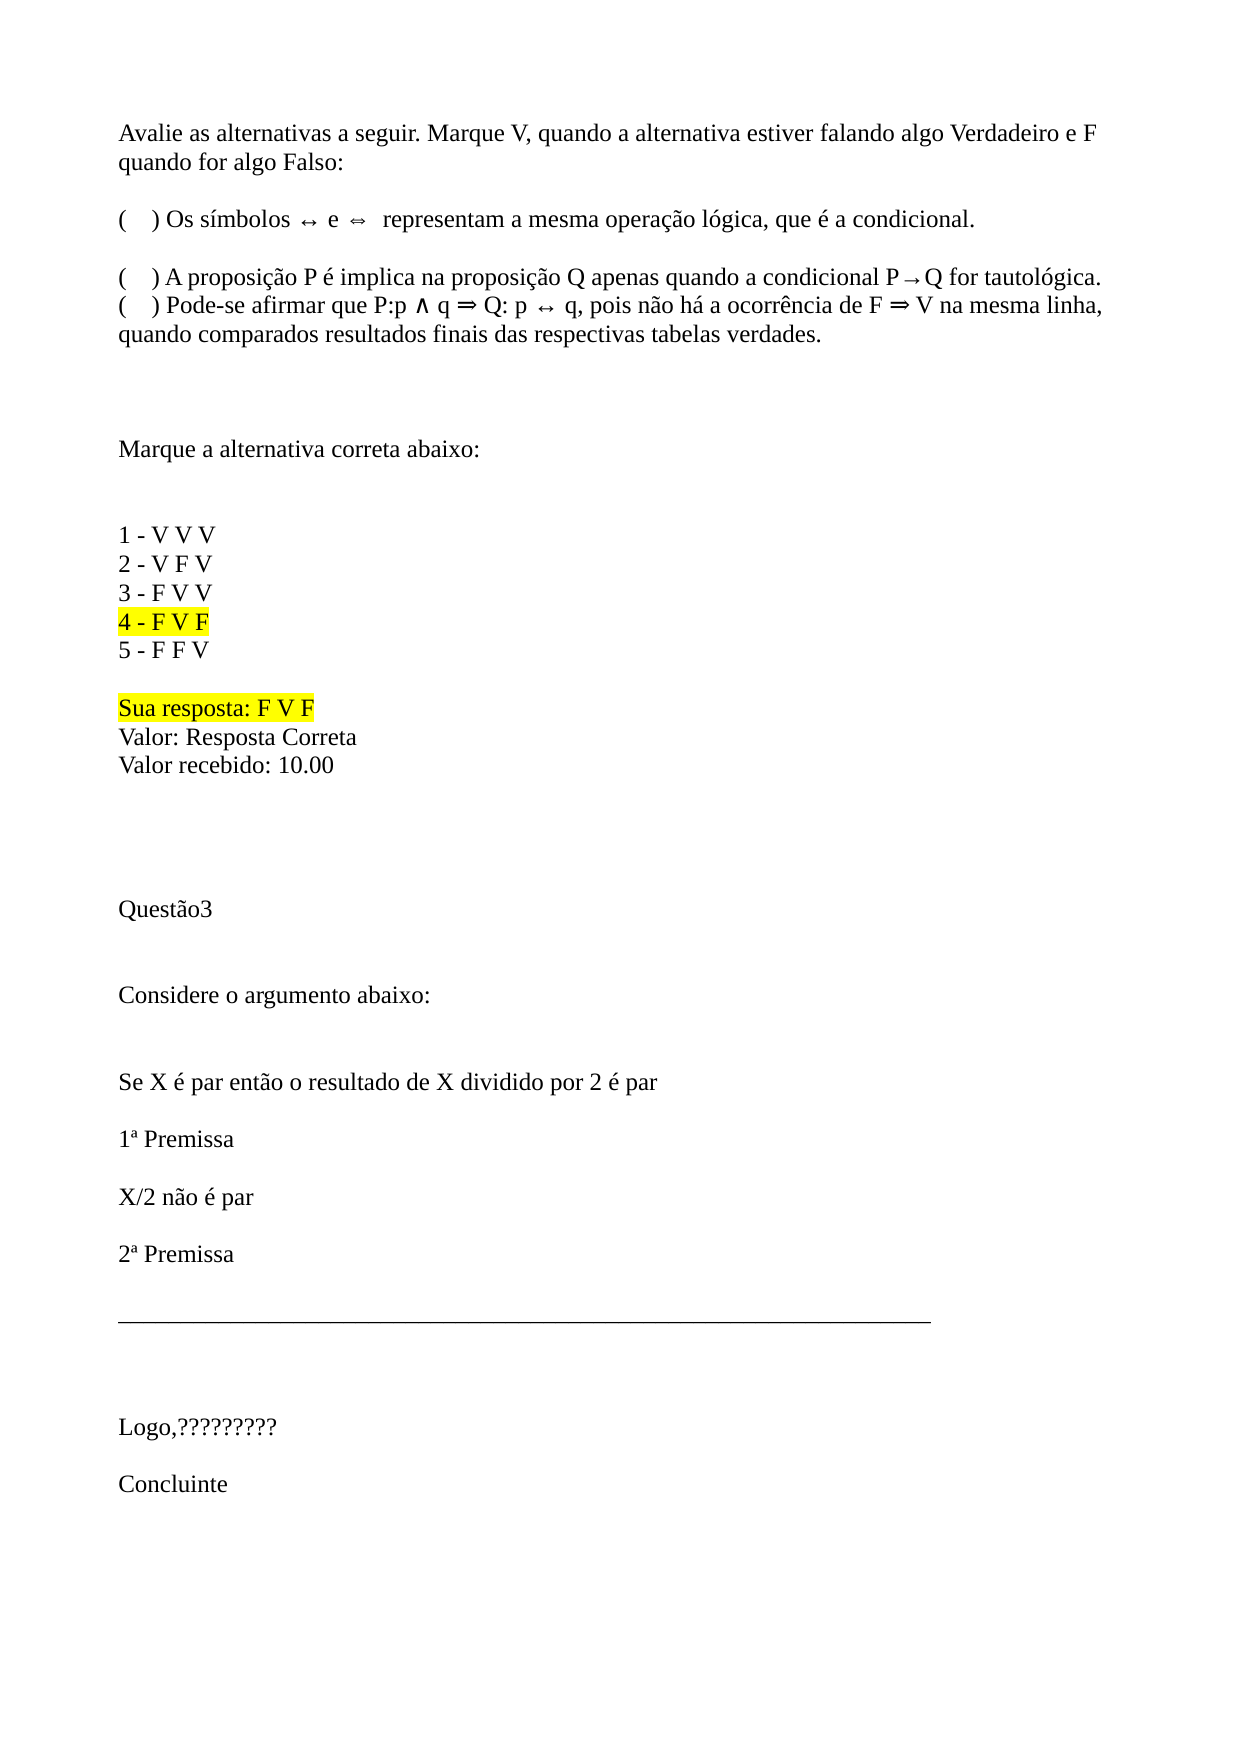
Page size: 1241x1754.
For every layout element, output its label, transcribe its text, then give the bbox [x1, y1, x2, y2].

text Questão3 [118, 894, 1122, 923]
text Considere o argumento abaixo: [118, 981, 1122, 1009]
text ( ) Pode-se afirmar que P:p ∧ q ⇒ Q: p ↔ q, pois não há a ocorrência de F ⇒ V na mesma linha, quando comparados resultados finais das respectivas tabelas verdades. [118, 291, 1122, 348]
text Valor: Resposta Correta [118, 722, 1122, 751]
text Se X é par então o resultado de X dividido por 2 é par [118, 1067, 1122, 1096]
text Avalie as alternativas a seguir. Marque V, quando a alternativa estiver falando algo Verdadeiro e F quando for algo Falso: [118, 118, 1122, 176]
text Concluinte [118, 1469, 1122, 1498]
text 4 - F V F [118, 607, 1122, 636]
text Sua resposta: F V F [118, 693, 1122, 722]
text 1ª Premissa [118, 1124, 1122, 1153]
text 2ª Premissa [118, 1239, 1122, 1268]
text 5 - F F V [118, 636, 1122, 664]
text Logo,????????? [118, 1412, 1122, 1441]
text 1 - V V V [118, 521, 1122, 549]
text X/2 não é par [118, 1182, 1122, 1211]
text 2 - V F V [118, 549, 1122, 578]
text Valor recebido: 10.00 [118, 751, 1122, 779]
text _________________________________________________________________ [118, 1297, 1122, 1326]
text ( ) A proposição P é implica na proposição Q apenas quando a condicional P→Q for tautológica. [118, 262, 1122, 291]
text 3 - F V V [118, 578, 1122, 607]
text ( ) Os símbolos ↔ e ⇔ representam a mesma operação lógica, que é a condicional. [118, 204, 1122, 233]
text Marque a alternativa correta abaixo: [118, 434, 1122, 463]
